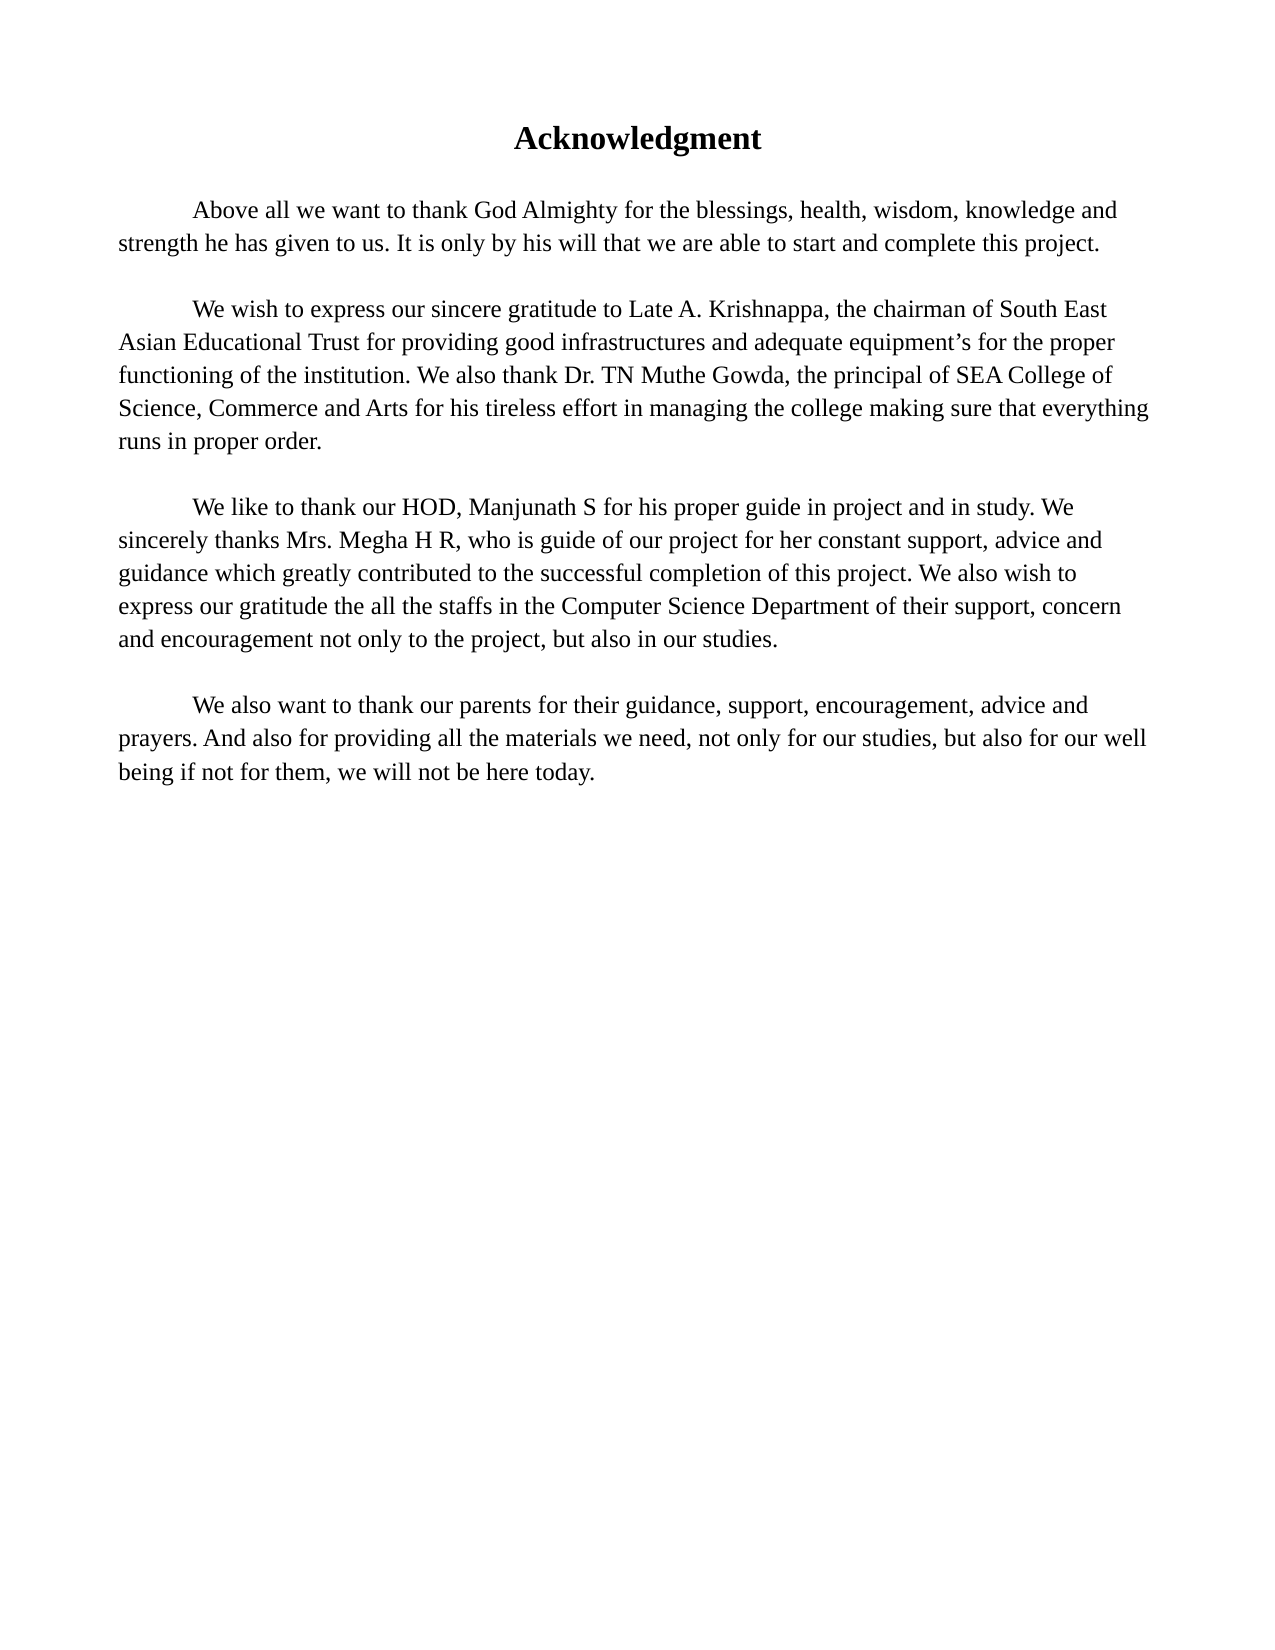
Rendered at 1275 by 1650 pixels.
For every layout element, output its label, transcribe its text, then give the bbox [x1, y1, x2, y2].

text Acknowledgment [118, 118, 1157, 156]
text Above all we want to thank God Almighty for the blessings, health, wisdom, knowledge and strength he has given to us. It is only by his will that we are able to start and complete this project. [118, 195, 1157, 257]
text We like to thank our HOD, Manjunath S for his proper guide in project and in study. We sincerely thanks Mrs. Megha H R, who is guide of our project for her constant support, advice and guidance which greatly contributed to the successful completion of this project. We also wish to express our gratitude the all the staffs in the Computer Science Department of their support, concern and encouragement not only to the project, but also in our studies. [118, 492, 1157, 653]
text We wish to express our sincere gratitude to Late A. Krishnappa, the chairman of South East Asian Educational Trust for providing good infrastructures and adequate equipment’s for the proper functioning of the institution. We also thank Dr. TN Muthe Gowda, the principal of SEA College of Science, Commerce and Arts for his tireless effort in managing the college making sure that everything runs in proper order. [118, 294, 1157, 455]
text We also want to thank our parents for their guidance, support, encouragement, advice and prayers. And also for providing all the materials we need, not only for our studies, but also for our well being if not for them, we will not be here today. [118, 691, 1157, 785]
